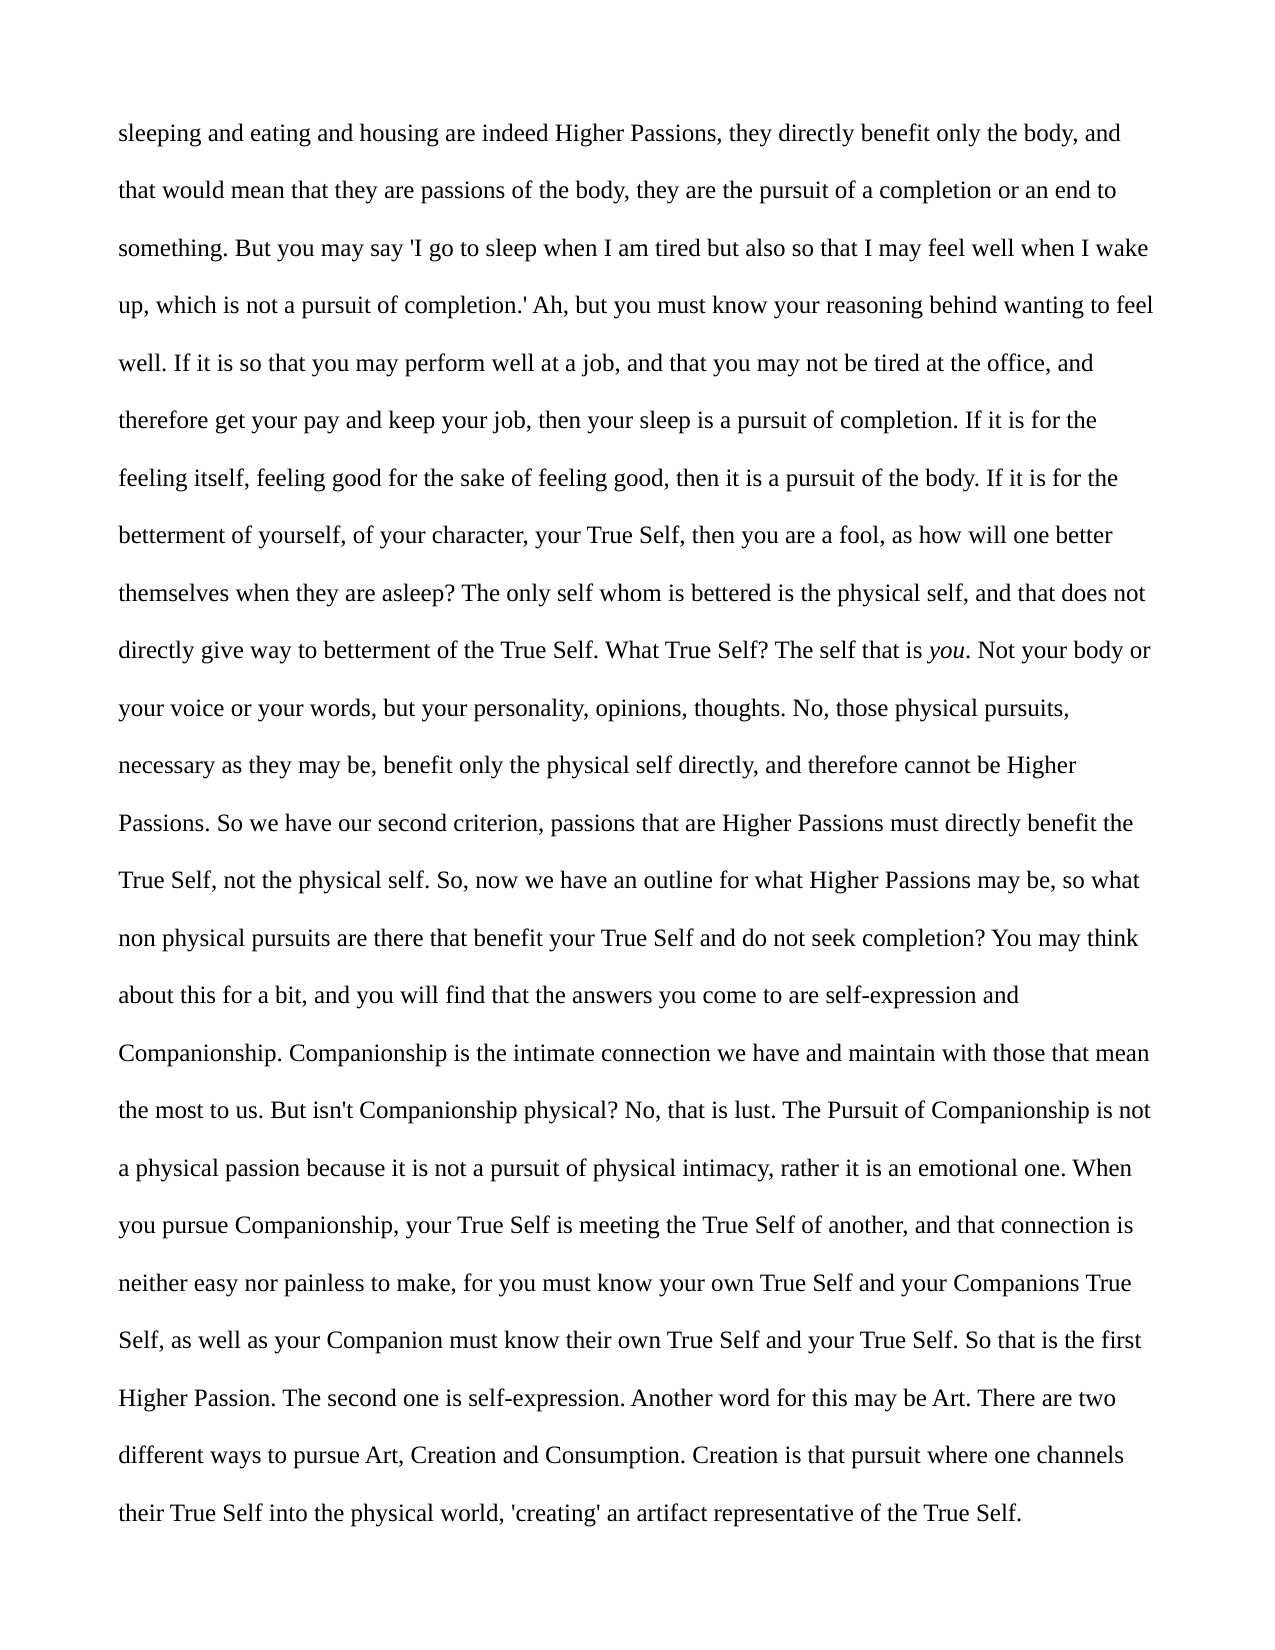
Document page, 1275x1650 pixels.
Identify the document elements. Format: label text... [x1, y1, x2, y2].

text sleeping and eating and housing are indeed Higher Passions, they directly benefit only the body, and that would mean that they are passions of the body, they are the pursuit of a completion or an end to something. But you may say 'I go to sleep when I am tired but also so that I may feel well when I wake up, which is not a pursuit of completion.' Ah, but you must know your reasoning behind wanting to feel well. If it is so that you may perform well at a job, and that you may not be tired at the office, and therefore get your pay and keep your job, then your sleep is a pursuit of completion. If it is for the feeling itself, feeling good for the sake of feeling good, then it is a pursuit of the body. If it is for the betterment of yourself, of your character, your True Self, then you are a fool, as how will one better themselves when they are asleep? The only self whom is bettered is the physical self, and that does not directly give way to betterment of the True Self. What True Self? The self that is you. Not your body or your voice or your words, but your personality, opinions, thoughts. No, those physical pursuits, necessary as they may be, benefit only the physical self directly, and therefore cannot be Higher Passions. So we have our second criterion, passions that are Higher Passions must directly benefit the True Self, not the physical self. So, now we have an outline for what Higher Passions may be, so what non physical pursuits are there that benefit your True Self and do not seek completion? You may think about this for a bit, and you will find that the answers you come to are self-expression and Companionship. Companionship is the intimate connection we have and maintain with those that mean the most to us. But isn't Companionship physical? No, that is lust. The Pursuit of Companionship is not a physical passion because it is not a pursuit of physical intimacy, rather it is an emotional one. When you pursue Companionship, your True Self is meeting the True Self of another, and that connection is neither easy nor painless to make, for you must know your own True Self and your Companions True Self, as well as your Companion must know their own True Self and your True Self. So that is the first Higher Passion. The second one is self-expression. Another word for this may be Art. There are two different ways to pursue Art, Creation and Consumption. Creation is that pursuit where one channels their True Self into the physical world, 'creating' an artifact representative of the True Self. [118, 118, 1157, 1527]
